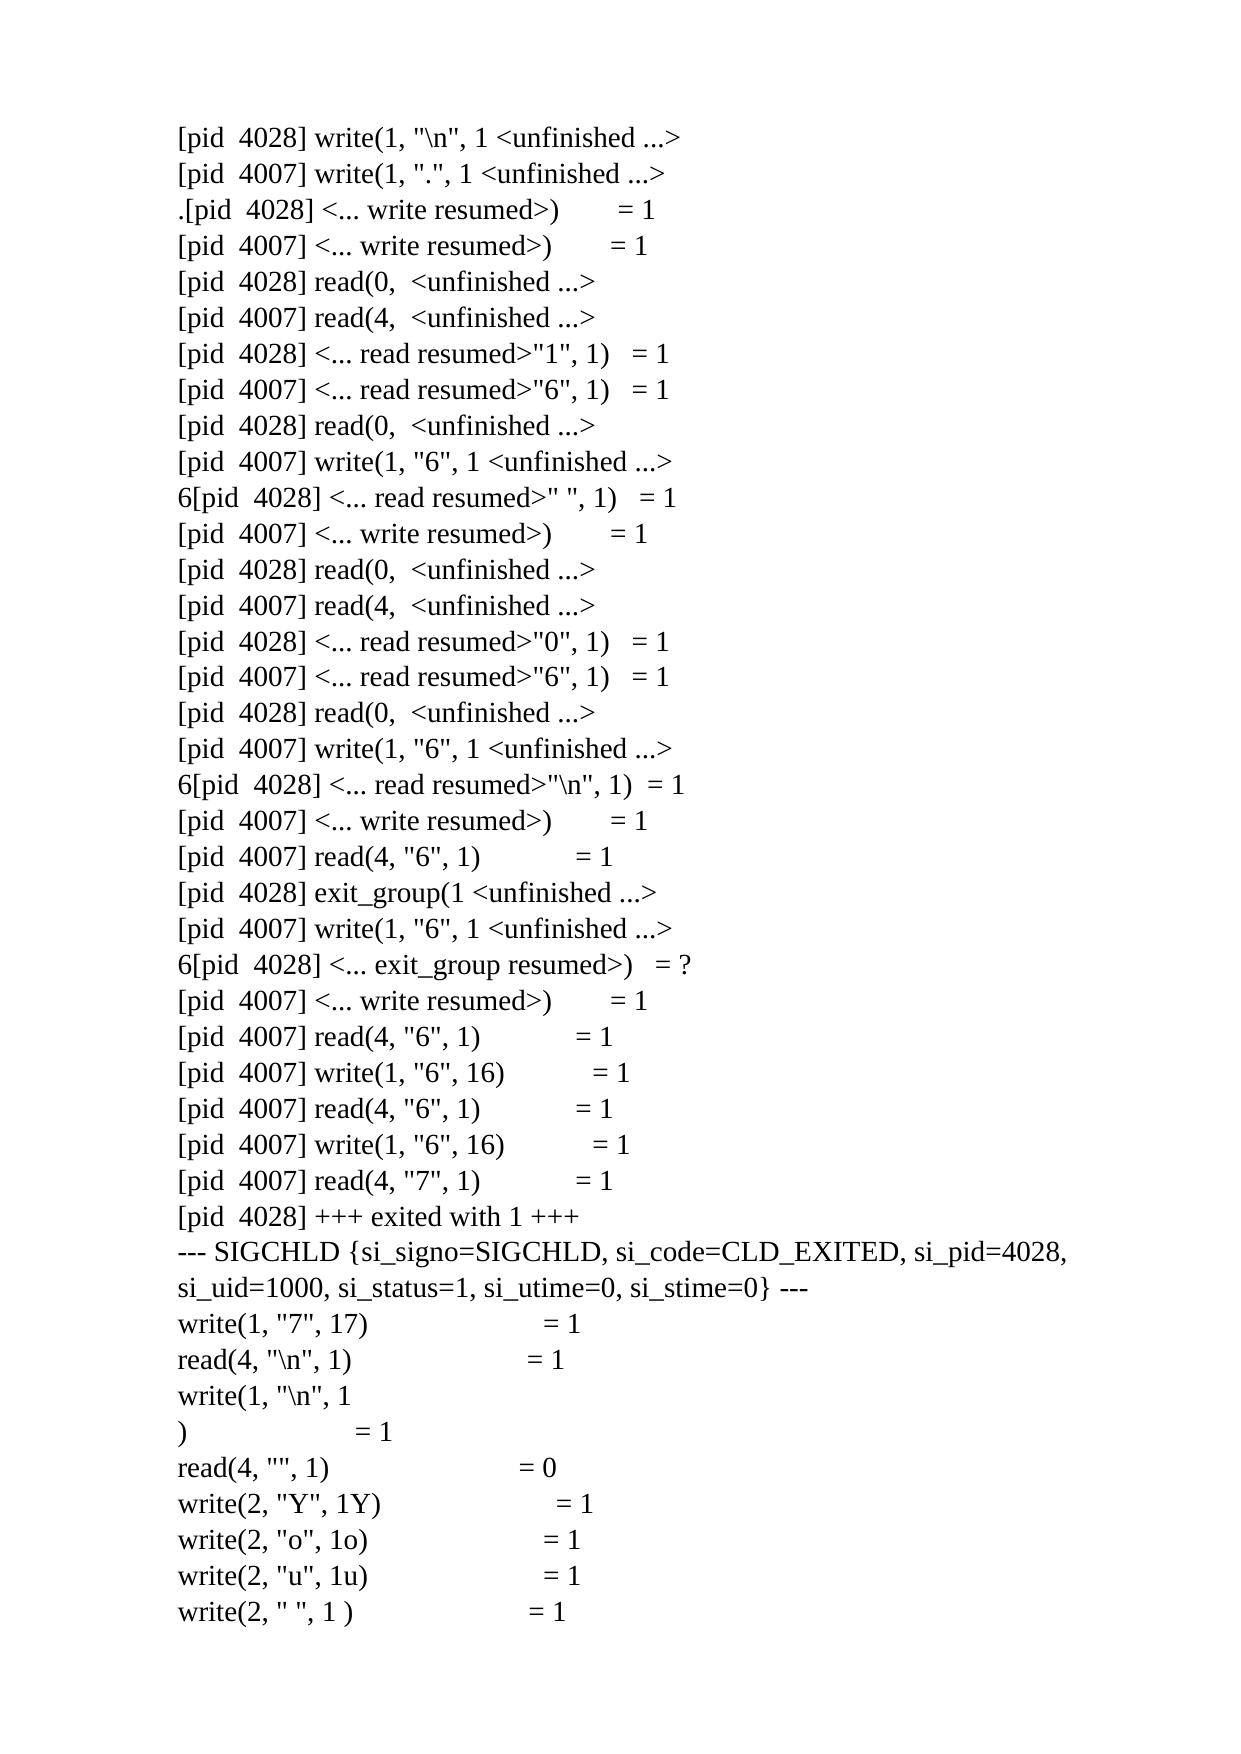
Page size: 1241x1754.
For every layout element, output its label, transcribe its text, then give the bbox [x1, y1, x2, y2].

text [pid 4028] read(0, <unfinished ...> [177, 262, 1152, 298]
text write(1, "7", 17) = 1 [177, 1304, 1152, 1340]
text [pid 4007] write(1, "6", 16) = 1 [177, 1052, 1152, 1088]
text [pid 4007] write(1, "6", 1 <unfinished ...> [177, 442, 1152, 477]
text read(4, "", 1) = 0 [177, 1448, 1152, 1484]
text [pid 4007] <... write resumed>) = 1 [177, 981, 1152, 1017]
text [pid 4007] write(1, "6", 1 <unfinished ...> [177, 909, 1152, 945]
text ) = 1 [177, 1412, 1152, 1448]
text [pid 4028] read(0, <unfinished ...> [177, 549, 1152, 585]
text [pid 4007] read(4, "6", 1) = 1 [177, 837, 1152, 873]
text 6[pid 4028] <... read resumed>"\n", 1) = 1 [177, 765, 1152, 801]
text 6[pid 4028] <... exit_group resumed>) = ? [177, 945, 1152, 981]
text [pid 4007] read(4, "7", 1) = 1 [177, 1160, 1152, 1196]
text read(4, "\n", 1) = 1 [177, 1340, 1152, 1376]
text [pid 4007] <... write resumed>) = 1 [177, 801, 1152, 837]
text write(1, "\n", 1 [177, 1376, 1152, 1412]
text [pid 4007] <... read resumed>"6", 1) = 1 [177, 657, 1152, 693]
text [pid 4028] +++ exited with 1 +++ [177, 1196, 1152, 1232]
text write(2, " ", 1 ) = 1 [177, 1592, 1152, 1627]
text [pid 4007] <... write resumed>) = 1 [177, 226, 1152, 262]
text --- SIGCHLD {si_signo=SIGCHLD, si_code=CLD_EXITED, si_pid=4028, si_uid=1000, si_status=1, si_utime=0, si_stime=0} --- [177, 1232, 1152, 1304]
text [pid 4007] <... write resumed>) = 1 [177, 513, 1152, 549]
text [pid 4007] write(1, "6", 1 <unfinished ...> [177, 729, 1152, 765]
text [pid 4007] read(4, <unfinished ...> [177, 298, 1152, 334]
text [pid 4007] write(1, "6", 16) = 1 [177, 1124, 1152, 1160]
text [pid 4007] <... read resumed>"6", 1) = 1 [177, 370, 1152, 406]
text [pid 4028] read(0, <unfinished ...> [177, 693, 1152, 729]
text [pid 4028] <... read resumed>"1", 1) = 1 [177, 334, 1152, 370]
text write(2, "u", 1u) = 1 [177, 1556, 1152, 1592]
text [pid 4007] read(4, <unfinished ...> [177, 585, 1152, 621]
text [pid 4007] read(4, "6", 1) = 1 [177, 1017, 1152, 1052]
text [pid 4028] <... read resumed>"0", 1) = 1 [177, 621, 1152, 657]
text [pid 4007] read(4, "6", 1) = 1 [177, 1088, 1152, 1124]
text [pid 4028] read(0, <unfinished ...> [177, 406, 1152, 442]
text .[pid 4028] <... write resumed>) = 1 [177, 190, 1152, 226]
text [pid 4028] exit_group(1 <unfinished ...> [177, 873, 1152, 909]
text [pid 4007] write(1, ".", 1 <unfinished ...> [177, 154, 1152, 190]
text [pid 4028] write(1, "\n", 1 <unfinished ...> [177, 118, 1152, 154]
text write(2, "o", 1o) = 1 [177, 1520, 1152, 1556]
text 6[pid 4028] <... read resumed>" ", 1) = 1 [177, 477, 1152, 513]
text write(2, "Y", 1Y) = 1 [177, 1484, 1152, 1520]
